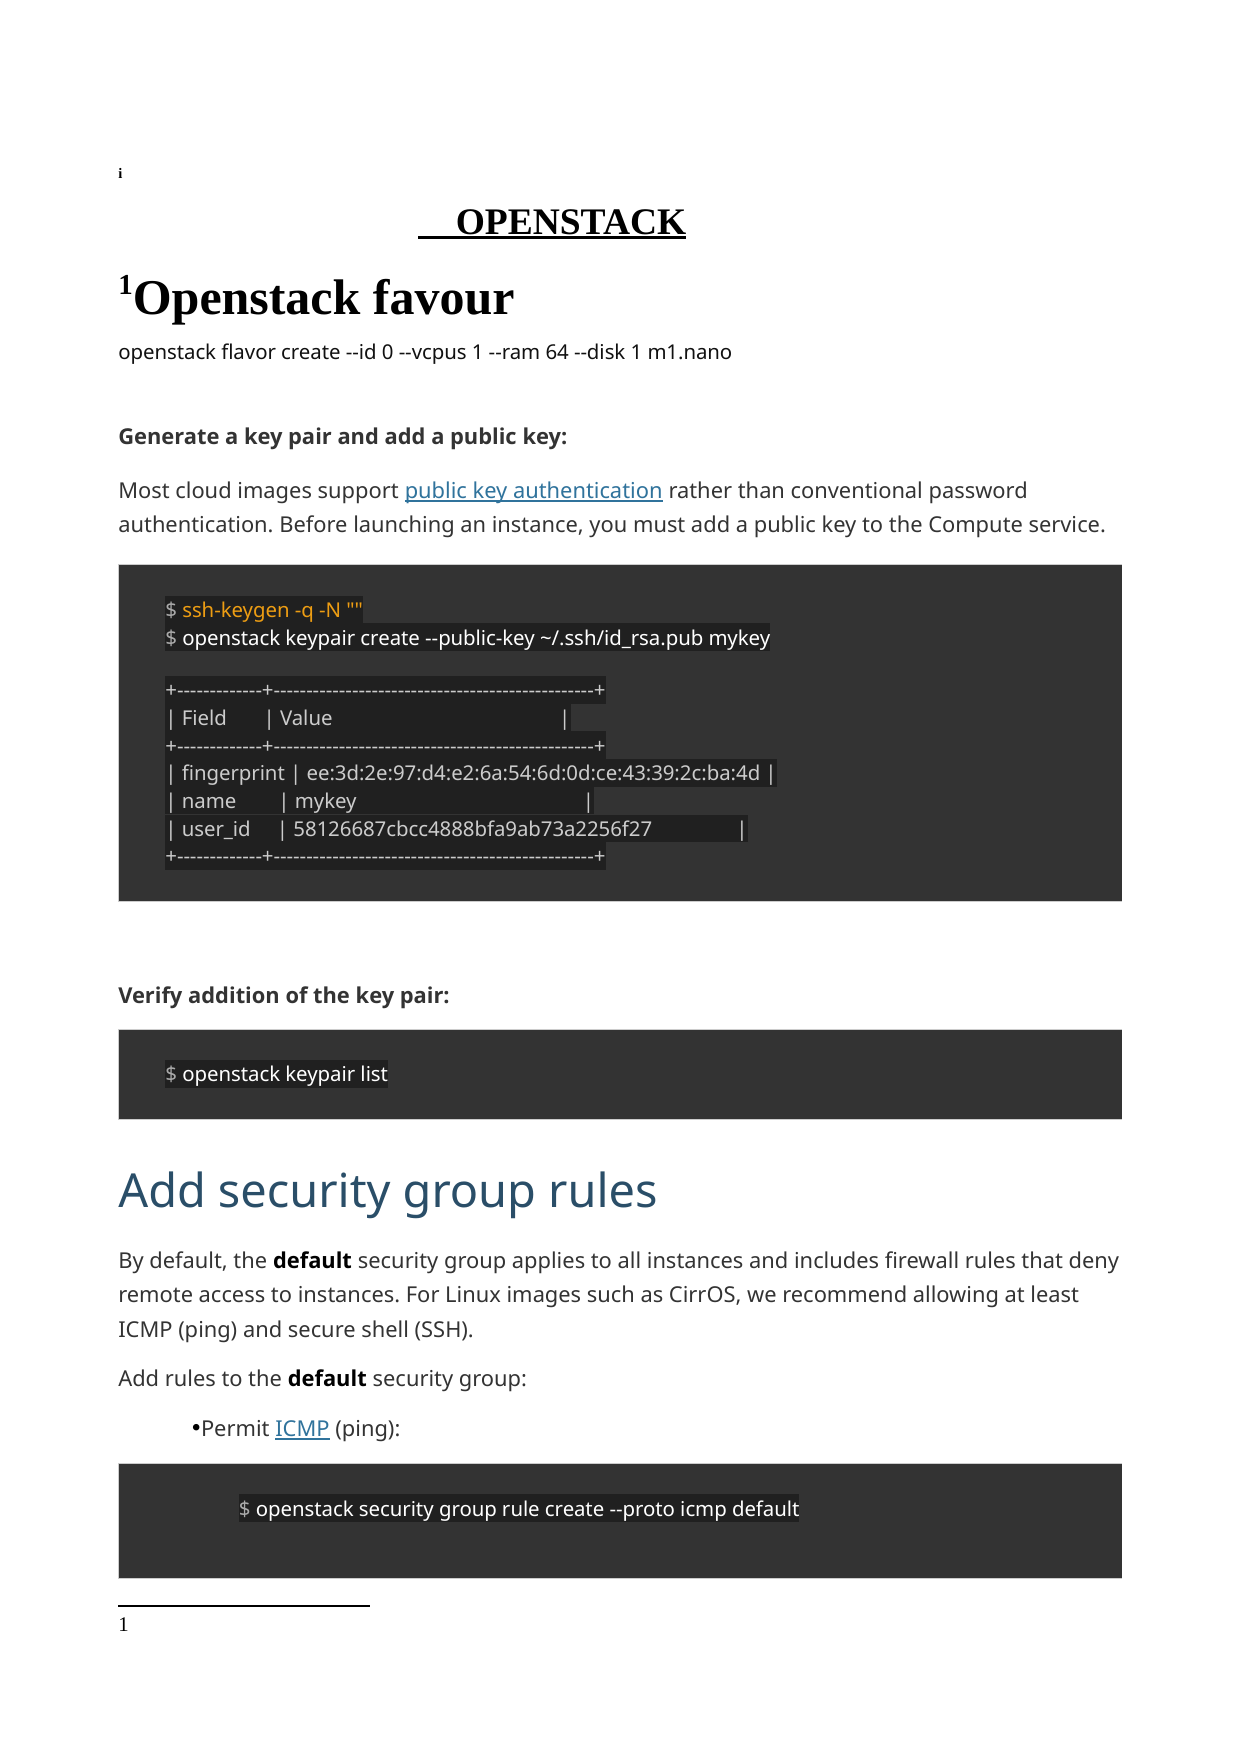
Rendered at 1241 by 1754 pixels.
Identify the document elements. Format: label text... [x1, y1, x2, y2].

text $ ssh-keygen -q -N "" [119, 565, 1122, 592]
text openstack flavor create --id 0 --vcpus 1 --ram 64 --disk 1 m1.nano [118, 337, 1122, 365]
text Verify addition of the key pair: [118, 980, 1122, 1010]
text Add security group rules¶ [118, 1120, 1122, 1221]
text $ openstack keypair create --public-key ~/.ssh/id_rsa.pub mykey [119, 592, 1122, 619]
text +-------------+-------------------------------------------------+ [119, 811, 1122, 901]
text +-------------+-------------------------------------------------+ [119, 700, 1122, 728]
text | Field | Value | [119, 672, 1122, 700]
subtitle Openstack favour [118, 267, 1122, 325]
text | name | mykey | [119, 755, 1122, 783]
text Generate a key pair and add a public key: [118, 421, 1122, 450]
text $ openstack keypair list [119, 1030, 1122, 1119]
list Permit ICMP (ping): [118, 1413, 1122, 1443]
text Most cloud images support public key authentication rather than conventional password authentication. Before launching an instance, you must add a public key to the Compute service. [118, 475, 1122, 539]
text By default, the default security group applies to all instances and includes firewall rules that deny remote access to instances. For Linux images such as CirrOS, we recommend allowing at least ICMP (ping) and secure shell (SSH). [118, 1245, 1122, 1343]
text +-------------+-------------------------------------------------+ [119, 644, 1122, 672]
text OPENSTACK [118, 199, 1122, 242]
text | fingerprint | ee:3d:2e:97:d4:e2:6a:54:6d:0d:ce:43:39:2c:ba:4d | [119, 728, 1122, 755]
text Add rules to the default security group: [118, 1363, 1122, 1393]
text | user_id | 58126687cbcc4888bfa9ab73a2256f27 | [119, 783, 1122, 811]
list $ openstack security group rule create --proto icmp default [119, 1464, 1122, 1491]
